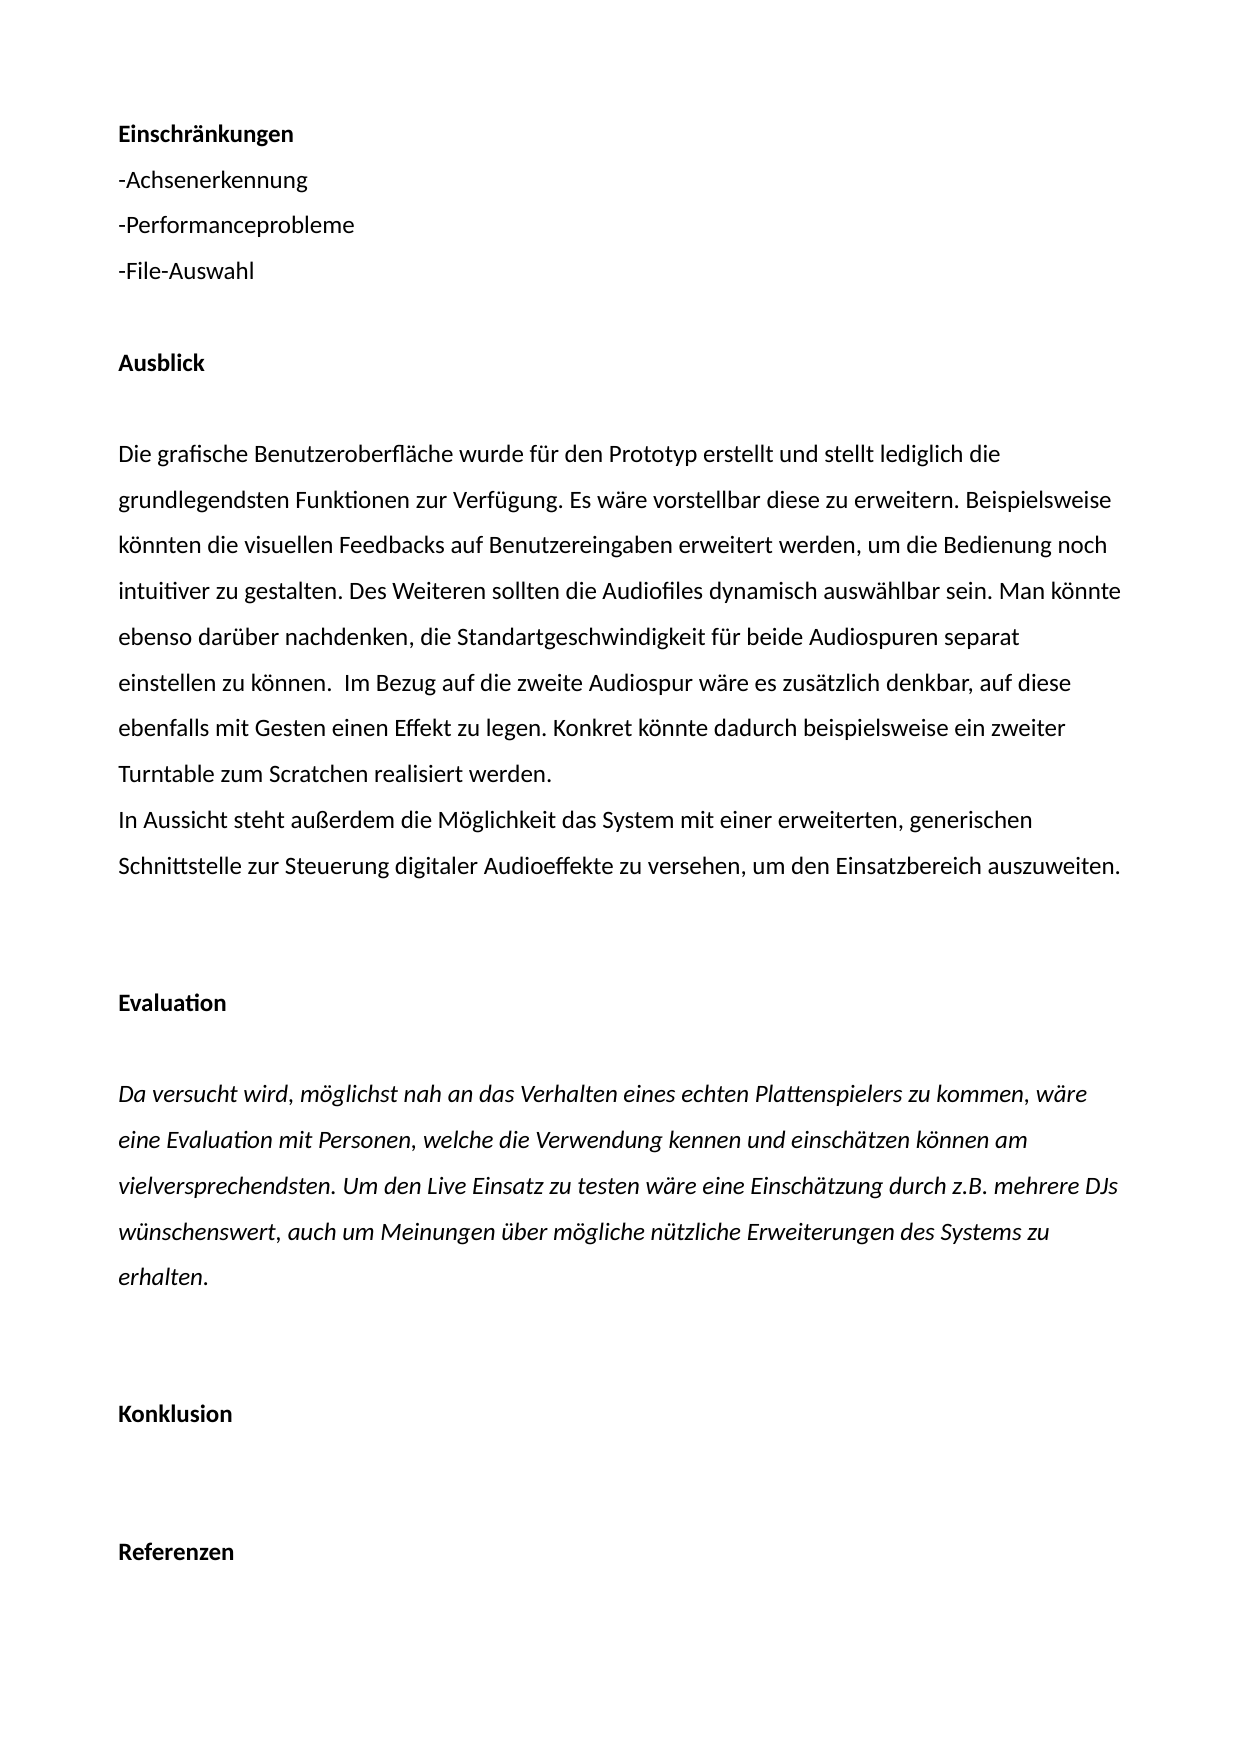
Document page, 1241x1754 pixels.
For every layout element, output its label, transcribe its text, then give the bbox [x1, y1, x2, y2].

text -Performanceprobleme [118, 209, 1122, 240]
text Da versucht wird, möglichst nah an das Verhalten eines echten Plattenspielers zu kommen, wäre eine Evaluation mit Personen, welche die Verwendung kennen und einschätzen können am vielversprechendsten. Um den Live Einsatz zu testen wäre eine Einschätzung durch z.B. mehrere DJs wünschenswert, auch um Meinungen über mögliche nützliche Erweiterungen des Systems zu erhalten. [118, 1078, 1122, 1292]
text Ausblick [118, 347, 1122, 377]
text Evaluation [118, 987, 1122, 1017]
text Referenzen [118, 1536, 1122, 1566]
text -File-Auswahl [118, 255, 1122, 286]
text Die grafische Benutzeroberfläche wurde für den Prototyp erstellt und stellt lediglich die grundlegendsten Funktionen zur Verfügung. Es wäre vorstellbar diese zu erweitern. Beispielsweise könnten die visuellen Feedbacks auf Benutzereingaben erweitert werden, um die Bedienung noch intuitiver zu gestalten. Des Weiteren sollten die Audiofiles dynamisch auswählbar sein. Man könnte ebenso darüber nachdenken, die Standartgeschwindigkeit für beide Audiospuren separat einstellen zu können. Im Bezug auf die zweite Audiospur wäre es zusätzlich denkbar, auf diese ebenfalls mit Gesten einen Effekt zu legen. Konkret könnte dadurch beispielsweise ein zweiter Turntable zum Scratchen realisiert werden. [118, 438, 1122, 789]
text Einschränkungen [118, 118, 1122, 149]
text In Aussicht steht außerdem die Möglichkeit das System mit einer erweiterten, generischen Schnittstelle zur Steuerung digitaler Audioeffekte zu versehen, um den Einsatzbereich auszuweiten. [118, 804, 1122, 880]
text -Achsenerkennung [118, 164, 1122, 194]
text Konklusion [118, 1398, 1122, 1429]
